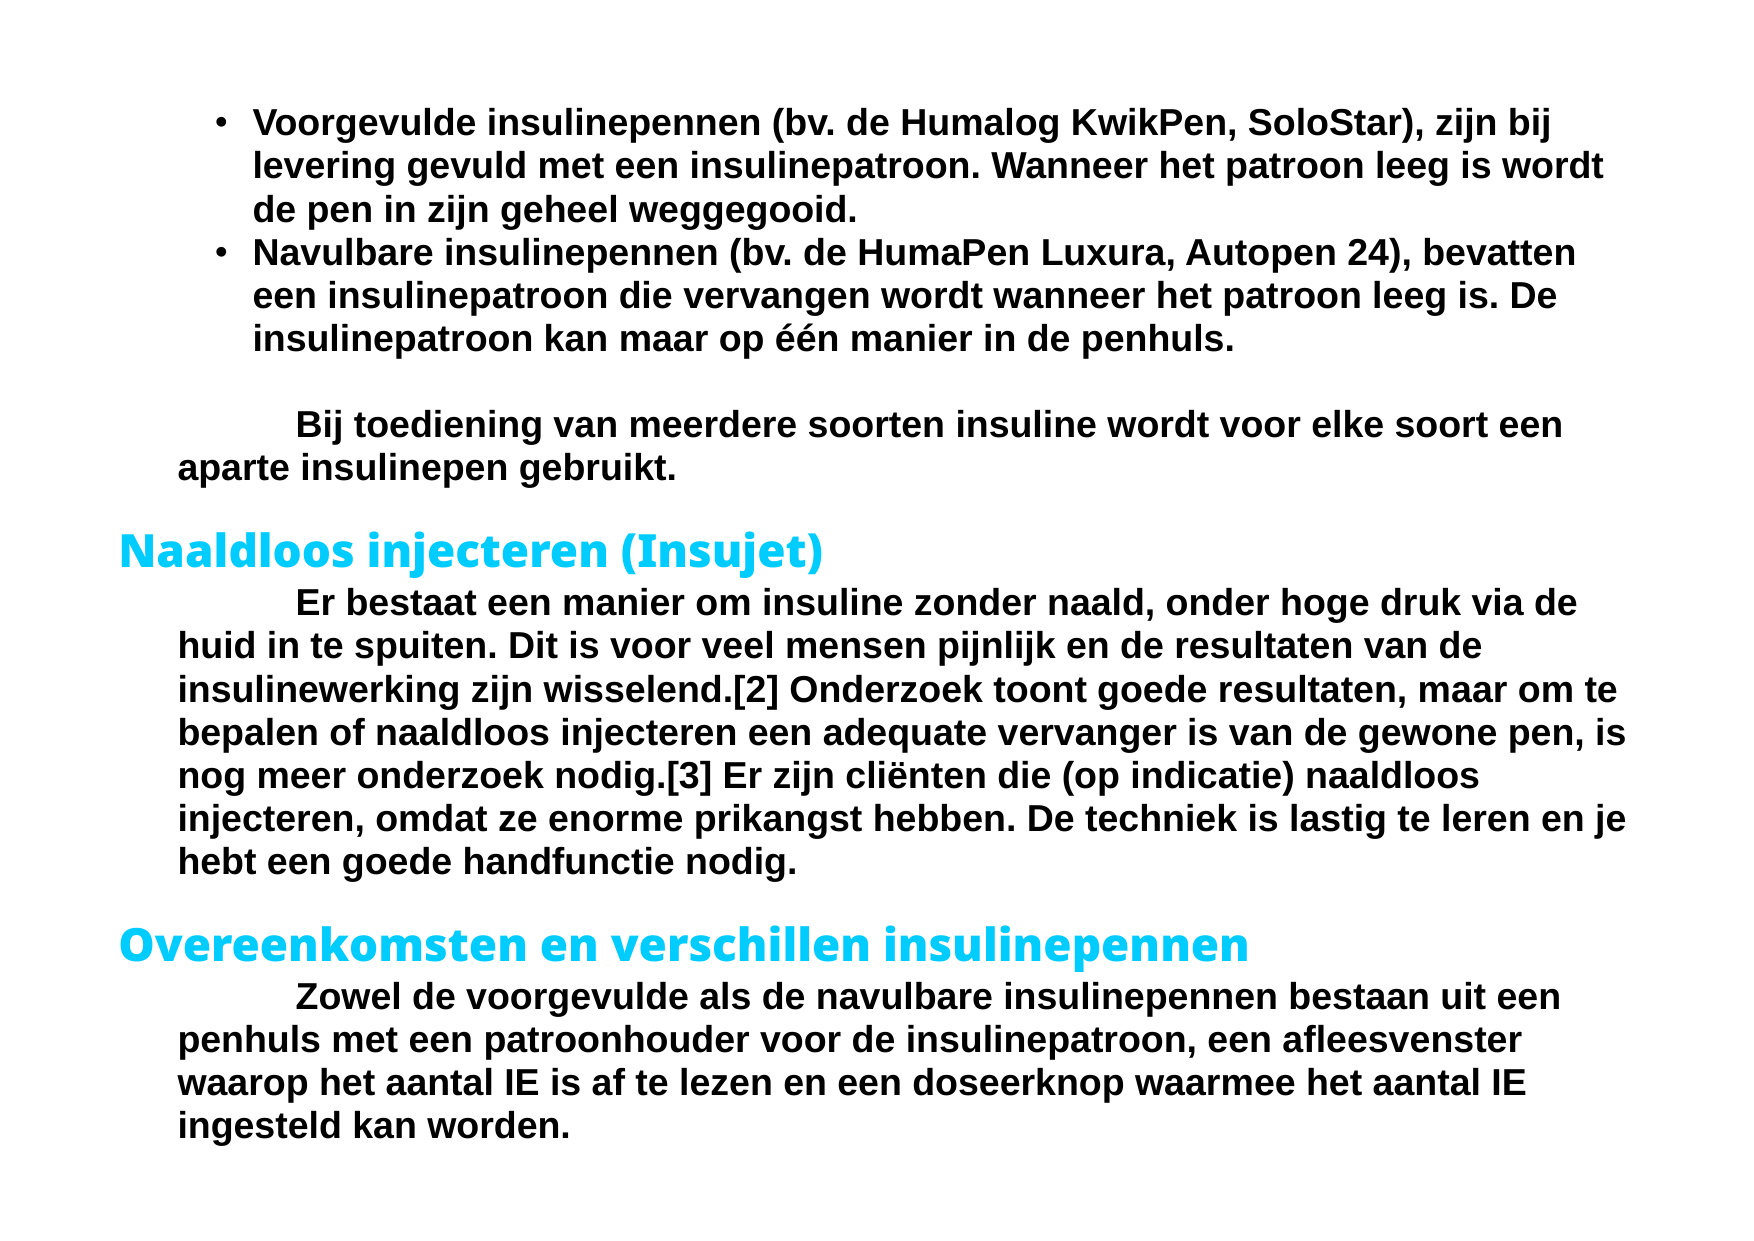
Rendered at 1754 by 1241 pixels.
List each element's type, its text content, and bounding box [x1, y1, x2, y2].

subtitle Naaldloos injecteren (Insujet) [118, 518, 1636, 581]
subtitle Er bestaat een manier om insuline zonder naald, onder hoge druk via de huid in te spuiten. Dit is voor veel mensen pijnlijk en de resultaten van de insulinewerking zijn wisselend.[2] Onderzoek toont goede resultaten, maar om te bepalen of naaldloos injecteren een adequate vervanger is van de gewone pen, is nog meer onderzoek nodig.[3] Er zijn cliënten die (op indicatie) naaldloos injecteren, omdat ze enorme prikangst hebben. De techniek is lastig te leren en je hebt een goede handfunctie nodig. [177, 581, 1636, 882]
subtitle Voorgevulde insulinepennen (bv. de Humalog KwikPen, SoloStar), zijn bij levering gevuld met een insulinepatroon. Wanneer het patroon leeg is wordt de pen in zijn geheel weggegooid. [215, 100, 1636, 230]
subtitle Zowel de voorgevulde als de navulbare insulinepennen bestaan uit een penhuls met een patroonhouder voor de insulinepatroon, een afleesvenster waarop het aantal IE is af te lezen en een doseerknop waarmee het aantal IE ingesteld kan worden. [177, 974, 1636, 1147]
subtitle Bij toediening van meerdere soorten insuline wordt voor elke soort een aparte insulinepen gebruikt. [177, 402, 1636, 489]
subtitle Navulbare insulinepennen (bv. de HumaPen Luxura, Autopen 24), bevatten een insulinepatroon die vervangen wordt wanneer het patroon leeg is. De insulinepatroon kan maar op één manier in de penhuls. [215, 230, 1636, 359]
subtitle Overeenkomsten en verschillen insulinepennen [118, 912, 1636, 974]
